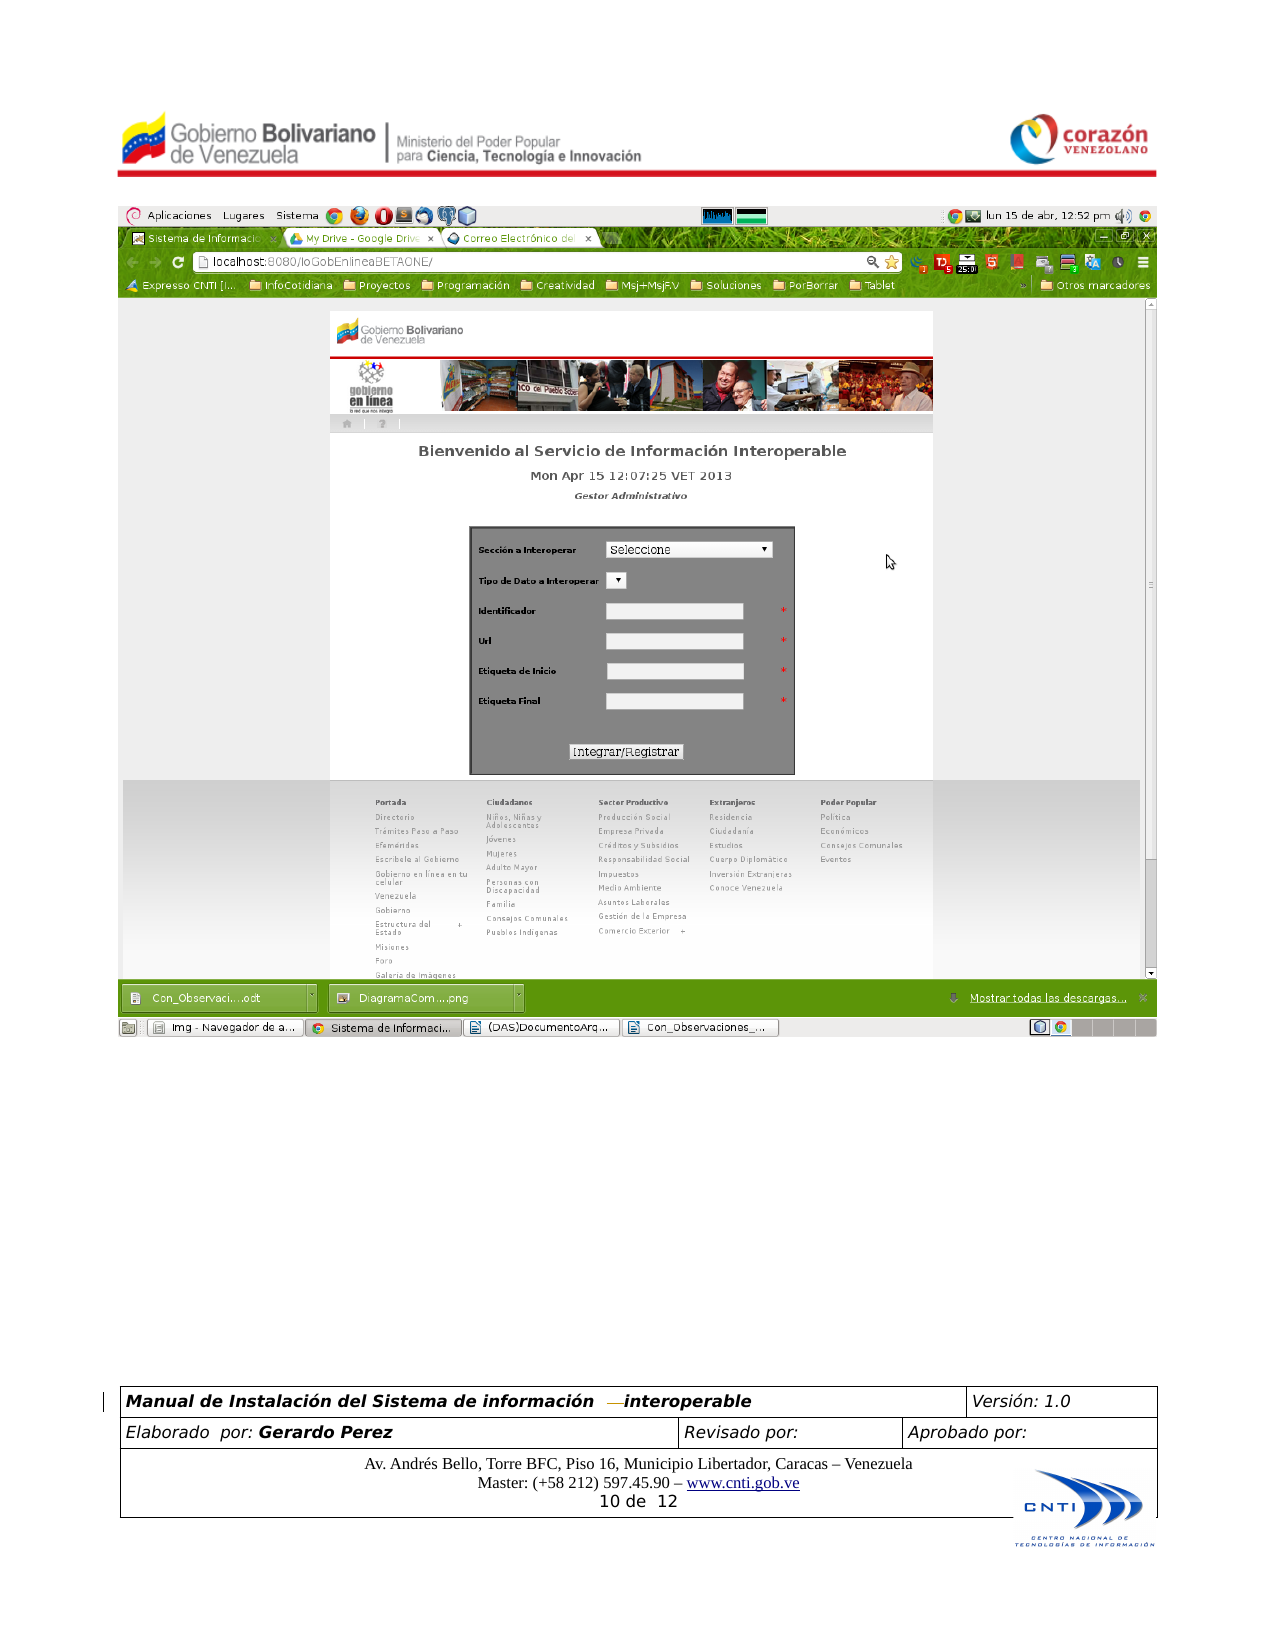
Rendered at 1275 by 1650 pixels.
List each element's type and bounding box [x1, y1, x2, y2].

picture [1013, 1468, 1156, 1548]
picture [117, 107, 1157, 177]
picture [118, 206, 1157, 1037]
